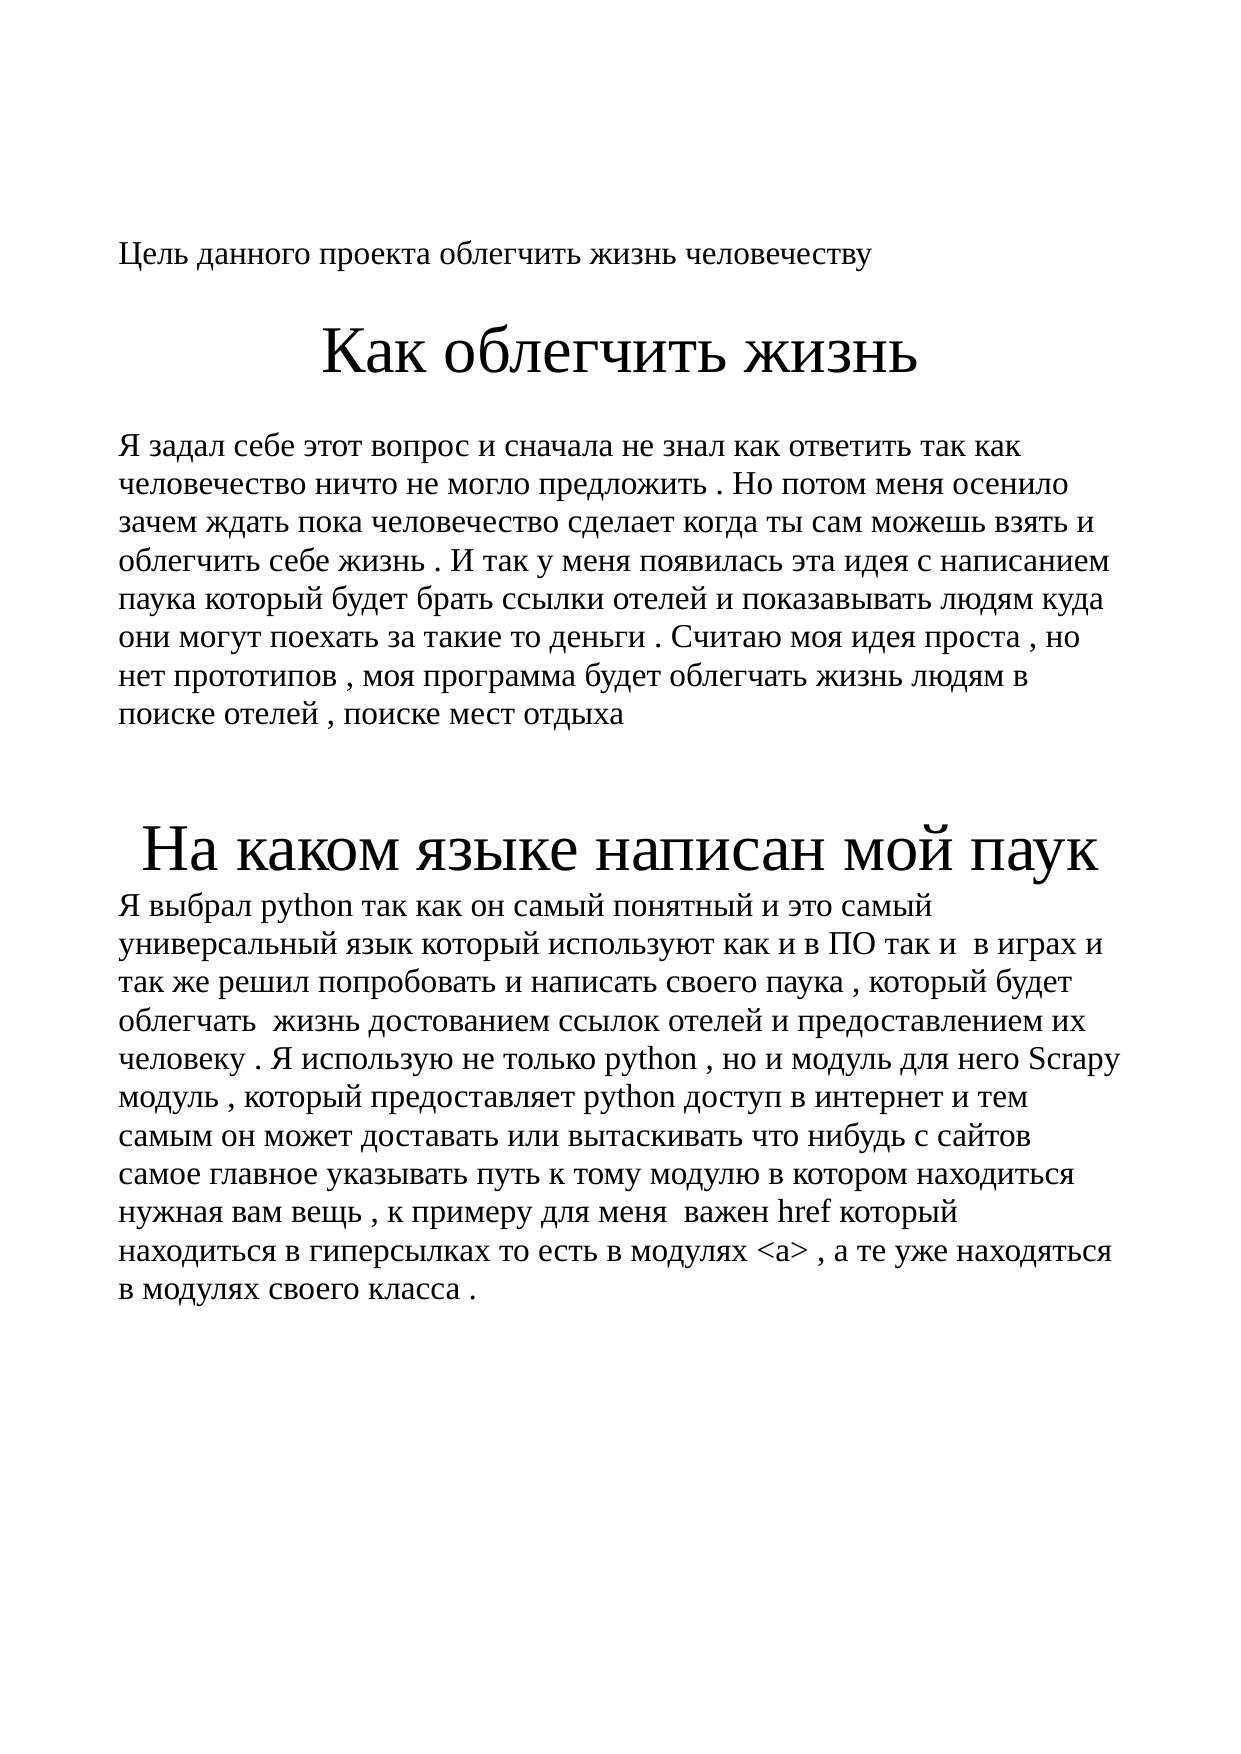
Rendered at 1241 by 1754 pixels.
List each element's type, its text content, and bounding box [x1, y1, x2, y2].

text Как облегчить жизнь [118, 310, 1122, 386]
text Я выбрал python так как он самый понятный и это самый универсальный язык который используют как и в ПО так и в играх и так же решил попробовать и написать своего паука , который будет облегчать жизнь достованием ссылок отелей и предоставлением их человеку . Я использую не только python , но и модуль для него Scrapy модуль , который предоставляет python доступ в интернет и тем самым он может доставать или вытаскивать что нибудь с сайтов самое главное указывать путь к тому модулю в котором находиться нужная вам вещь , к примеру для меня важен href который находиться в гиперсылках то есть в модулях <a> , а те уже находяться в модулях своего класса . [118, 885, 1122, 1306]
text Цель данного проекта облегчить жизнь человечеству [118, 233, 1122, 271]
text На каком языке написан мой паук [118, 808, 1122, 885]
text Я задал себе этот вопрос и сначала не знал как ответить так как человечество ничто не могло предложить . Но потом меня осенило зачем ждать пока человечество сделает когда ты сам можешь взять и облегчить себе жизнь . И так у меня появилась эта идея с написанием паука который будет брать ссылки отелей и показавывать людям куда они могут поехать за такие то деньги . Считаю моя идея проста , но нет прототипов , моя программа будет облегчать жизнь людям в поиске отелей , поиске мест отдыха [118, 425, 1122, 731]
